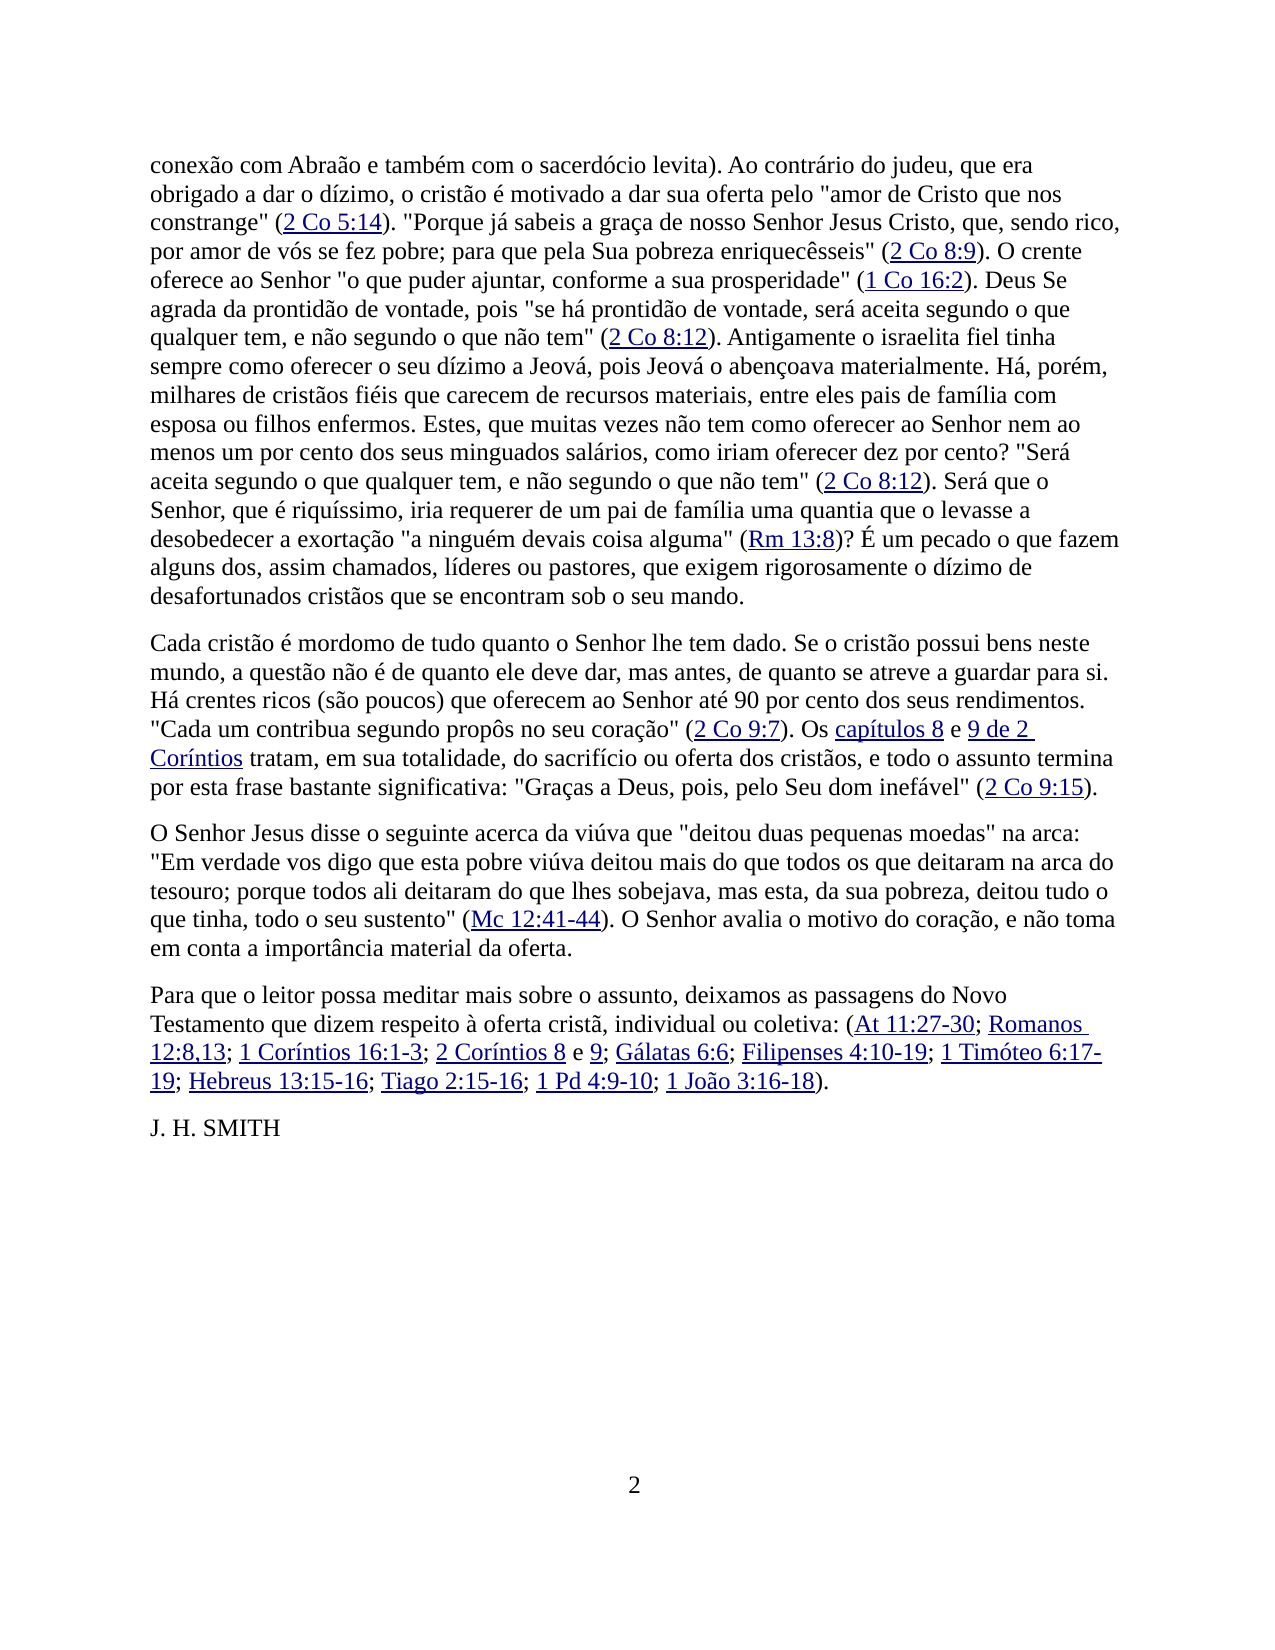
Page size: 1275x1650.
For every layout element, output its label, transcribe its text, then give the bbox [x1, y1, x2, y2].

text conexão com Abraão e também com o sacerdócio levita). Ao contrário do judeu, que era obrigado a dar o dízimo, o cristão é motivado a dar sua oferta pelo "amor de Cristo que nos constrange" (2 Co 5:14). "Porque já sabeis a graça de nosso Senhor Jesus Cristo, que, sendo rico, por amor de vós se fez pobre; para que pela Sua pobreza enriquecêsseis" (2 Co 8:9). O crente oferece ao Senhor "o que puder ajuntar, conforme a sua prosperidade" (1 Co 16:2). Deus Se agrada da prontidão de vontade, pois "se há prontidão de vontade, será aceita segundo o que qualquer tem, e não segundo o que não tem" (2 Co 8:12). Antigamente o israelita fiel tinha sempre como oferecer o seu dízimo a Jeová, pois Jeová o abençoava materialmente. Há, porém, milhares de cristãos fiéis que carecem de recursos materiais, entre eles pais de família com esposa ou filhos enfermos. Estes, que muitas vezes não tem como oferecer ao Senhor nem ao menos um por cento dos seus minguados salários, como iriam oferecer dez por cento? "Será aceita segundo o que qualquer tem, e não segundo o que não tem" (2 Co 8:12). Será que o Senhor, que é riquíssimo, iria requerer de um pai de família uma quantia que o levasse a desobedecer a exortação "a ninguém devais coisa alguma" (Rm 13:8)? É um pecado o que fazem alguns dos, assim chamados, líderes ou pastores, que exigem rigorosamente o dízimo de desafortunados cristãos que se encontram sob o seu mando. [150, 150, 1125, 610]
text Para que o leitor possa meditar mais sobre o assunto, deixamos as passagens do Novo Testamento que dizem respeito à oferta cristã, individual ou coletiva: (At 11:27-30; Romanos 12:8,13; 1 Coríntios 16:1-3; 2 Coríntios 8 e 9; Gálatas 6:6; Filipenses 4:10-19; 1 Timóteo 6:17-19; Hebreus 13:15-16; Tiago 2:15-16; 1 Pd 4:9-10; 1 João 3:16-18). [150, 980, 1125, 1095]
text O Senhor Jesus disse o seguinte acerca da viúva que "deitou duas pequenas moedas" na arca: "Em verdade vos digo que esta pobre viúva deitou mais do que todos os que deitaram na arca do tesouro; porque todos ali deitaram do que lhes sobejava, mas esta, da sua pobreza, deitou tudo o que tinha, todo o seu sustento" (Mc 12:41-44). O Senhor avalia o motivo do coração, e não toma em conta a importância material da oferta. [150, 818, 1125, 962]
text Cada cristão é mordomo de tudo quanto o Senhor lhe tem dado. Se o cristão possui bens neste mundo, a questão não é de quanto ele deve dar, mas antes, de quanto se atreve a guardar para si. Há crentes ricos (são poucos) que oferecem ao Senhor até 90 por cento dos seus rendimentos. "Cada um contribua segundo propôs no seu coração" (2 Co 9:7). Os capítulos 8 e 9 de 2 Coríntios tratam, em sua totalidade, do sacrifício ou oferta dos cristãos, e todo o assunto termina por esta frase bastante significativa: "Graças a Deus, pois, pelo Seu dom inefável" (2 Co 9:15). [150, 628, 1125, 800]
text J. H. SMITH [150, 1113, 1125, 1142]
